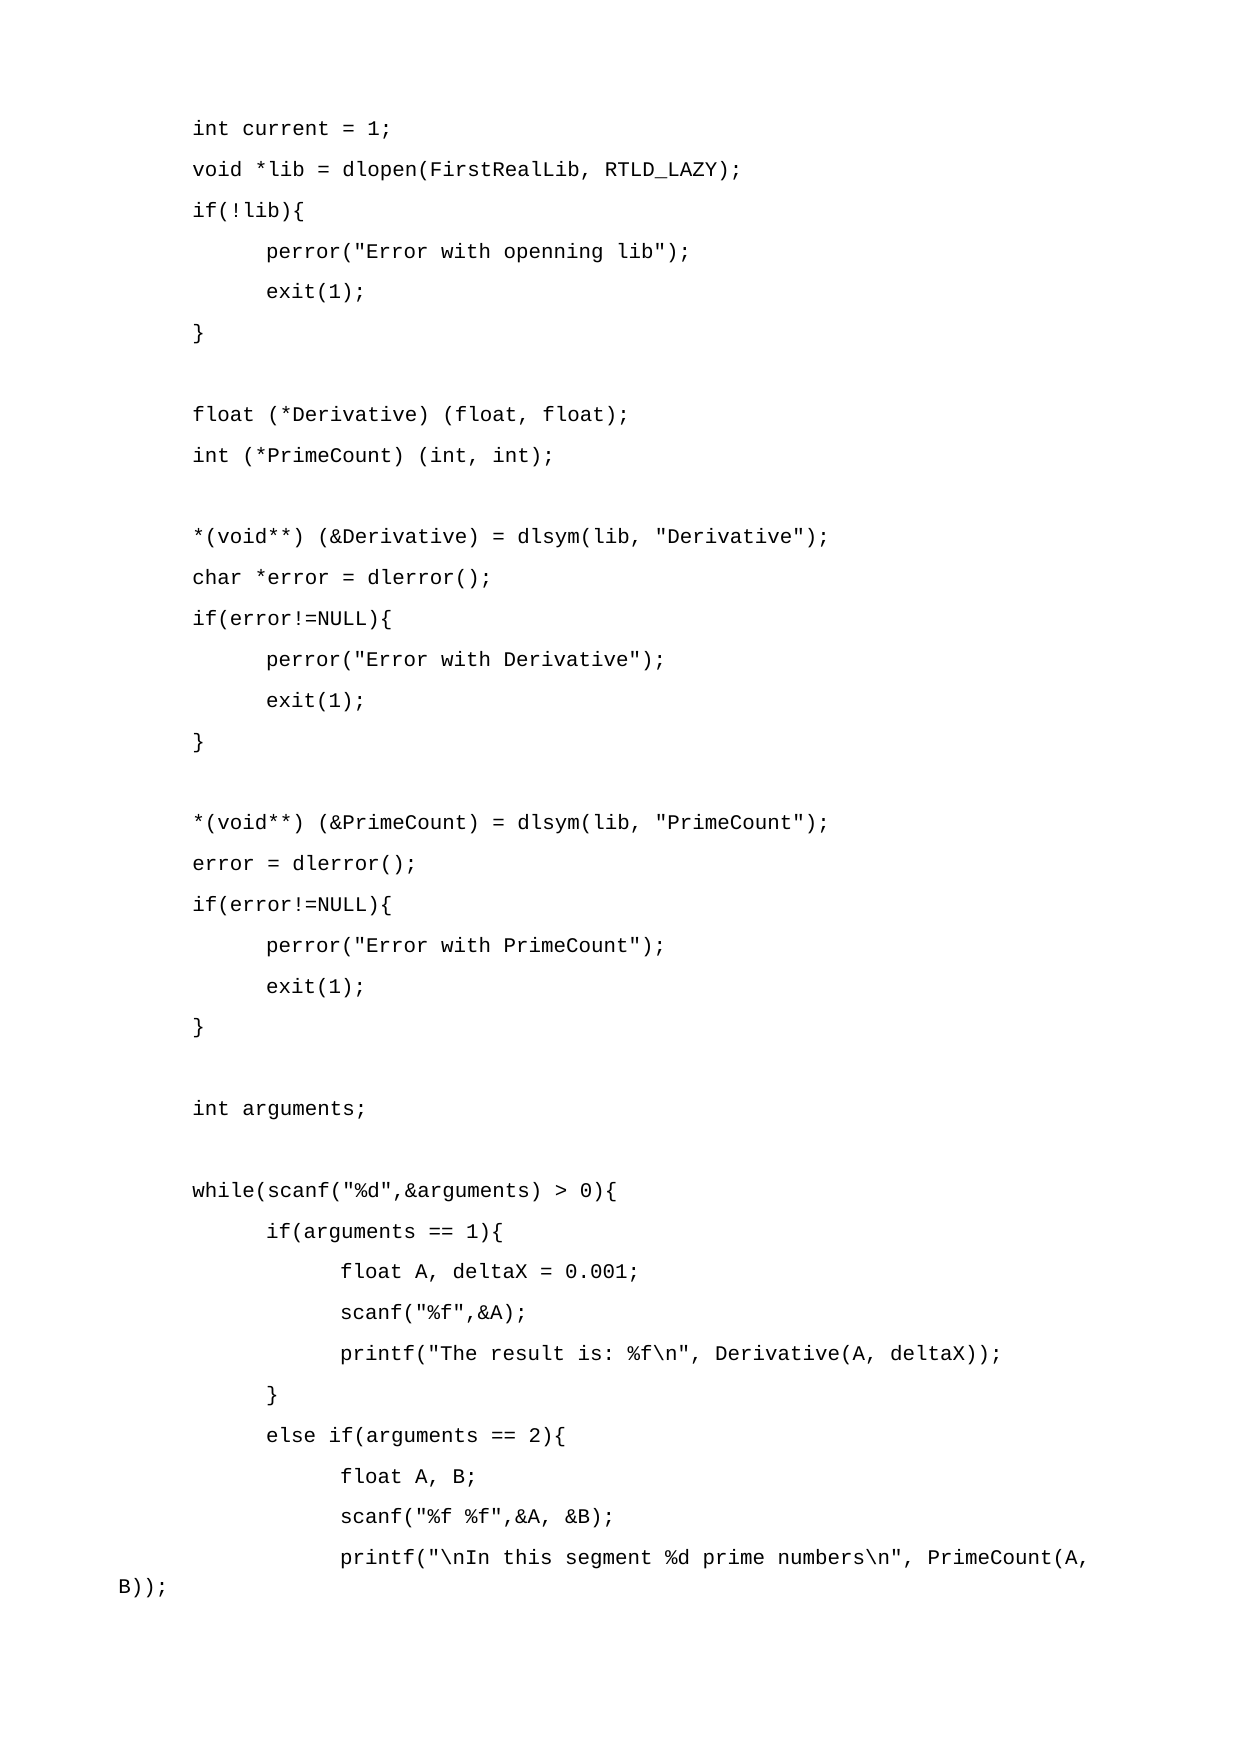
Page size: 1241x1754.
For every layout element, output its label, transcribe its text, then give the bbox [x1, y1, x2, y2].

text } [118, 322, 1122, 346]
text if(error!=NULL){ [118, 894, 1122, 918]
text while(scanf("%d",&arguments) > 0){ [118, 1180, 1122, 1203]
text exit(1); [118, 976, 1122, 999]
text } [118, 1016, 1122, 1040]
text int (*PrimeCount) (int, int); [118, 445, 1122, 468]
text float A, deltaX = 0.001; [118, 1261, 1122, 1285]
text void *lib = dlopen(FirstRealLib, RTLD_LAZY); [118, 159, 1122, 183]
text exit(1); [118, 281, 1122, 305]
text } [118, 731, 1122, 754]
text int arguments; [118, 1098, 1122, 1122]
text printf("The result is: %f\n", Derivative(A, deltaX)); [118, 1343, 1122, 1367]
text } [118, 1384, 1122, 1408]
text *(void**) (&Derivative) = dlsym(lib, "Derivative"); [118, 526, 1122, 550]
text exit(1); [118, 690, 1122, 713]
text scanf("%f %f",&A, &B); [118, 1506, 1122, 1530]
text perror("Error with Derivative"); [118, 649, 1122, 673]
text *(void**) (&PrimeCount) = dlsym(lib, "PrimeCount"); [118, 812, 1122, 836]
text scanf("%f",&A); [118, 1302, 1122, 1326]
text perror("Error with PrimeCount"); [118, 935, 1122, 958]
text if(error!=NULL){ [118, 608, 1122, 632]
text if(arguments == 1){ [118, 1221, 1122, 1244]
text char *error = dlerror(); [118, 567, 1122, 591]
text int current = 1; [118, 118, 1122, 142]
text perror("Error with openning lib"); [118, 241, 1122, 264]
text if(!lib){ [118, 200, 1122, 223]
text float (*Derivative) (float, float); [118, 404, 1122, 428]
text printf("\nIn this segment %d prime numbers\n", PrimeCount(A, B)); [118, 1547, 1122, 1599]
text error = dlerror(); [118, 853, 1122, 877]
text float A, B; [118, 1466, 1122, 1489]
text else if(arguments == 2){ [118, 1425, 1122, 1448]
